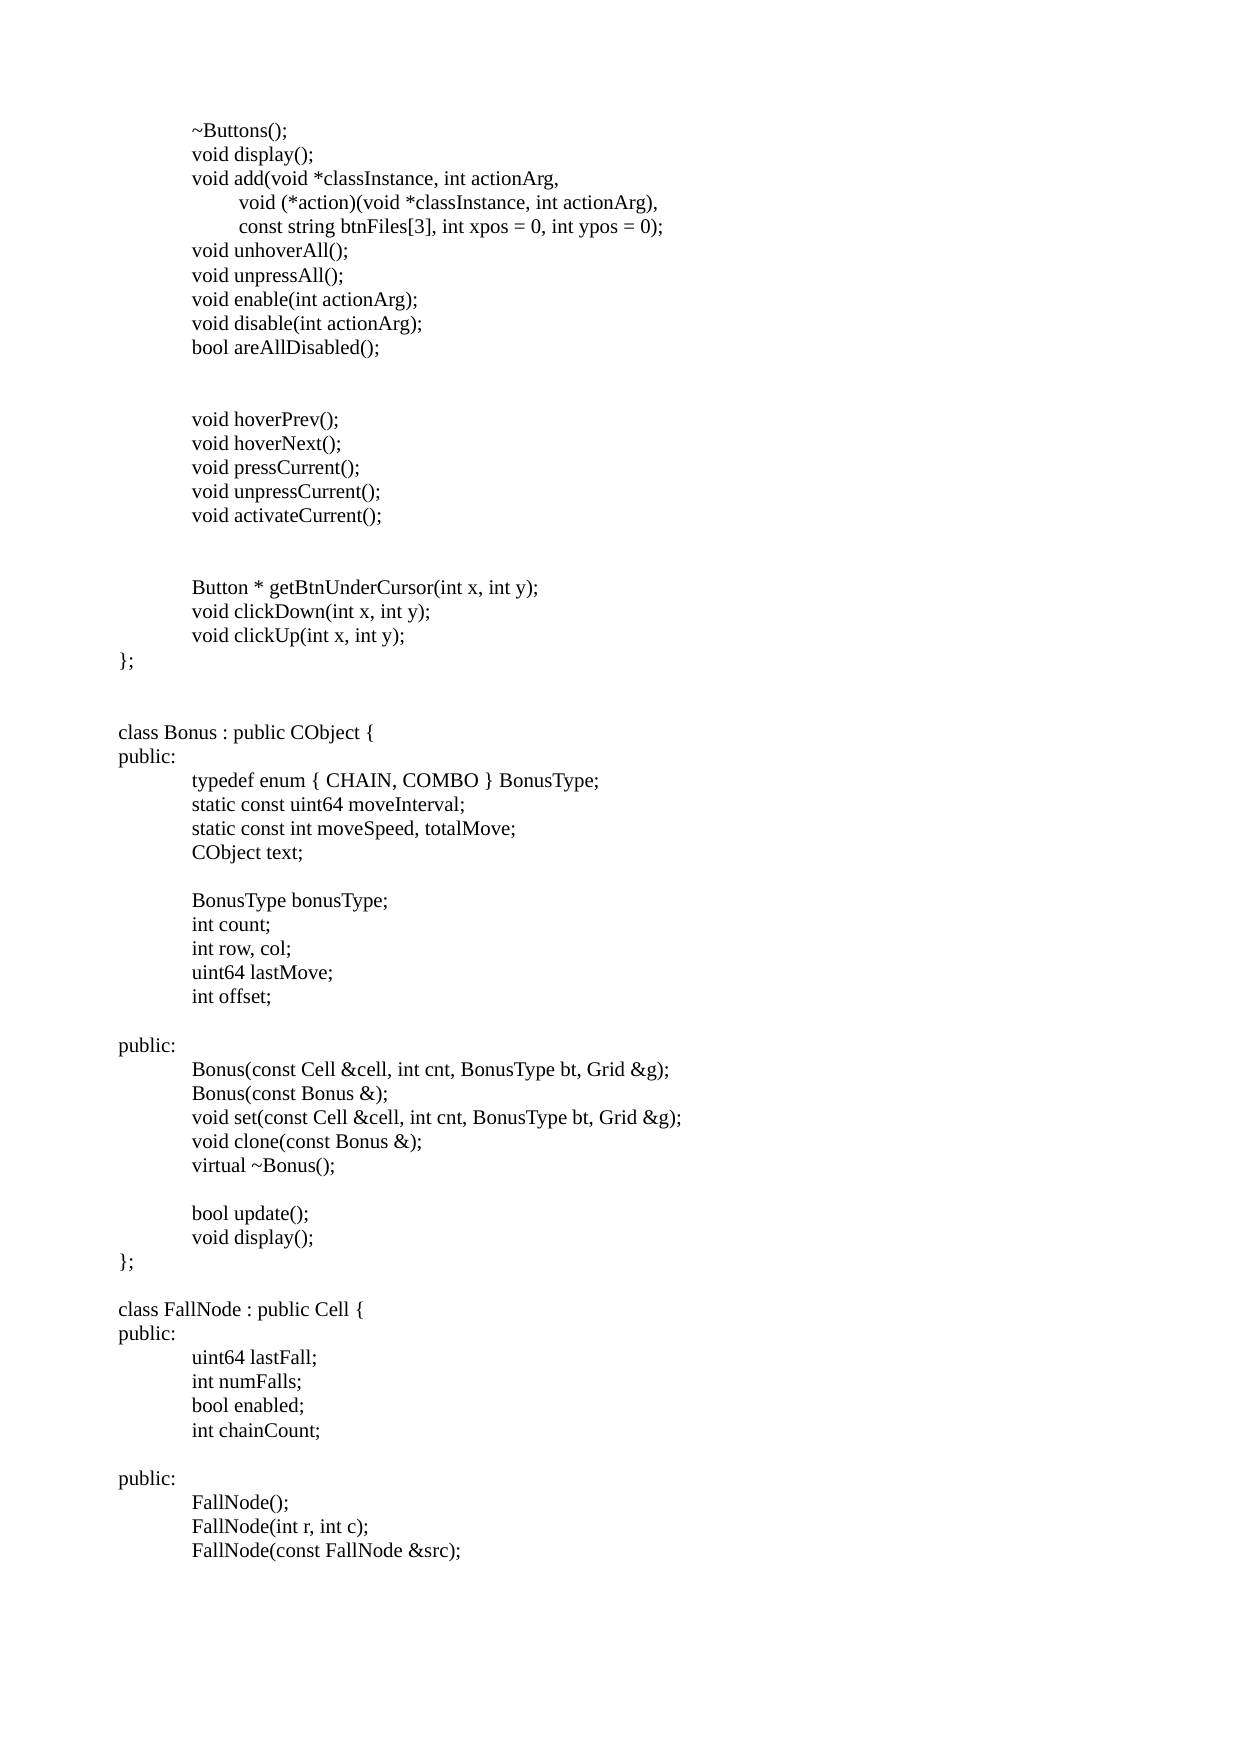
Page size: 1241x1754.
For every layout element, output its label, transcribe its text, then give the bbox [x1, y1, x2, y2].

text Bonus(const Cell &cell, int cnt, BonusType bt, Grid &g); [118, 1057, 1122, 1081]
text CObject text; [118, 840, 1122, 864]
text bool enabled; [118, 1393, 1122, 1417]
text void disable(int actionArg); [118, 311, 1122, 335]
text void clone(const Bonus &); [118, 1129, 1122, 1153]
text int count; [118, 912, 1122, 936]
text FallNode(int r, int c); [118, 1514, 1122, 1538]
text void (*action)(void *classInstance, int actionArg), [118, 190, 1122, 214]
text int numFalls; [118, 1369, 1122, 1393]
text public: [118, 1321, 1122, 1345]
text FallNode(const FallNode &src); [118, 1538, 1122, 1562]
text void hoverNext(); [118, 431, 1122, 455]
text }; [118, 1249, 1122, 1273]
text void clickUp(int x, int y); [118, 623, 1122, 647]
text }; [118, 647, 1122, 672]
text static const int moveSpeed, totalMove; [118, 816, 1122, 840]
text void set(const Cell &cell, int cnt, BonusType bt, Grid &g); [118, 1105, 1122, 1129]
text bool areAllDisabled(); [118, 335, 1122, 359]
text void display(); [118, 1225, 1122, 1249]
text Bonus(const Bonus &); [118, 1081, 1122, 1105]
text void enable(int actionArg); [118, 287, 1122, 311]
text typedef enum { CHAIN, COMBO } BonusType; [118, 768, 1122, 792]
text void display(); [118, 142, 1122, 166]
text public: [118, 1466, 1122, 1490]
text void activateCurrent(); [118, 503, 1122, 527]
text uint64 lastMove; [118, 960, 1122, 984]
text const string btnFiles[3], int xpos = 0, int ypos = 0); [118, 214, 1122, 238]
text FallNode(); [118, 1490, 1122, 1514]
text uint64 lastFall; [118, 1345, 1122, 1369]
text void unpressCurrent(); [118, 479, 1122, 503]
text public: [118, 1032, 1122, 1057]
text void clickDown(int x, int y); [118, 599, 1122, 623]
text static const uint64 moveInterval; [118, 792, 1122, 816]
text bool update(); [118, 1201, 1122, 1225]
text void pressCurrent(); [118, 455, 1122, 479]
text int offset; [118, 984, 1122, 1008]
text void add(void *classInstance, int actionArg, [118, 166, 1122, 190]
text BonusType bonusType; [118, 888, 1122, 912]
text void hoverPrev(); [118, 407, 1122, 431]
text class Bonus : public CObject { [118, 720, 1122, 744]
text void unpressAll(); [118, 262, 1122, 287]
text public: [118, 744, 1122, 768]
text class FallNode : public Cell { [118, 1297, 1122, 1321]
text virtual ~Bonus(); [118, 1153, 1122, 1177]
text Button * getBtnUnderCursor(int x, int y); [118, 575, 1122, 599]
text void unhoverAll(); [118, 238, 1122, 262]
text int row, col; [118, 936, 1122, 960]
text int chainCount; [118, 1417, 1122, 1442]
text ~Buttons(); [118, 118, 1122, 142]
